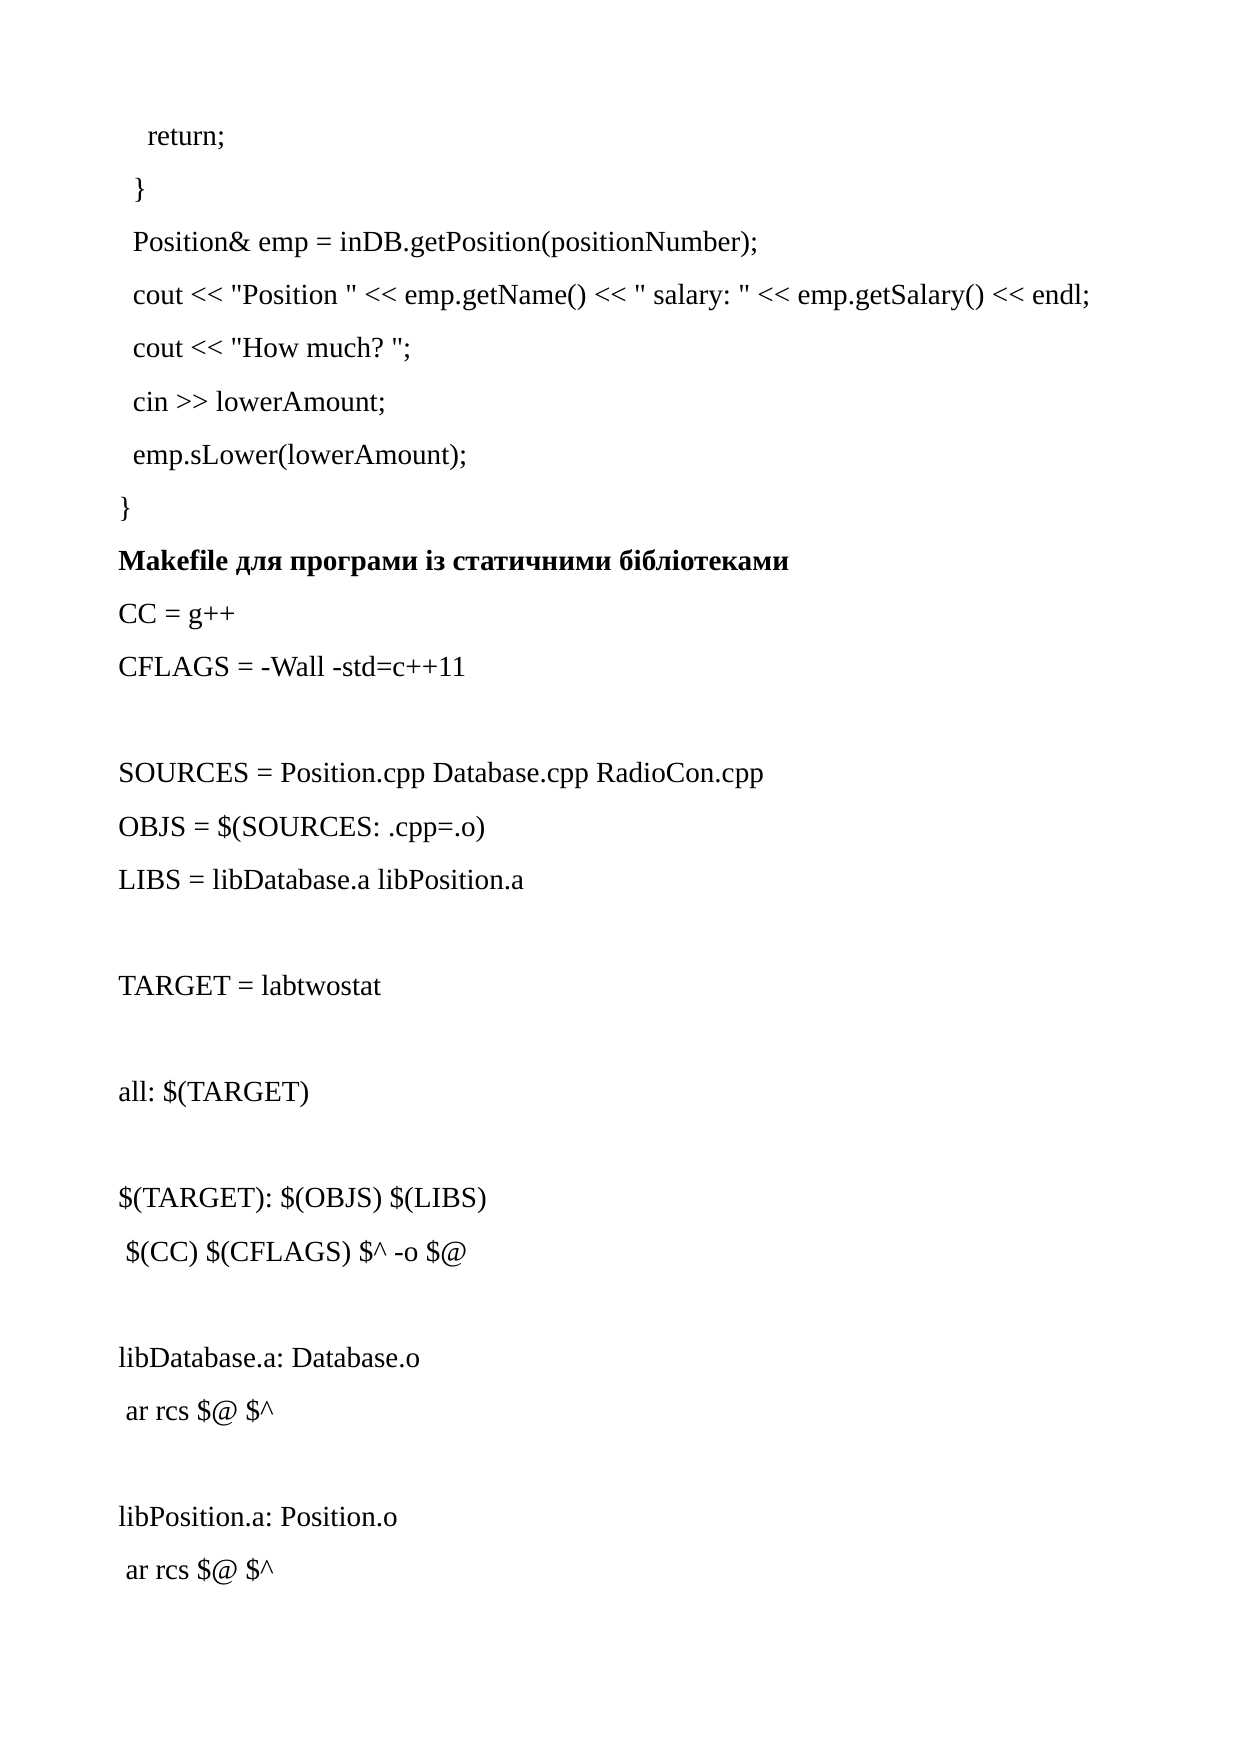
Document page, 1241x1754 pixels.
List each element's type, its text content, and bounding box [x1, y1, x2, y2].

text all: $(TARGET) [118, 1074, 1122, 1108]
text $(CC) $(CFLAGS) $^ -o $@ [118, 1234, 1122, 1267]
text } [118, 490, 1122, 523]
text cout << "Position " << emp.getName() << " salary: " << emp.getSalary() << endl; [118, 277, 1122, 311]
text Position& emp = inDB.getPosition(positionNumber); [118, 224, 1122, 258]
text cout << "How much? "; [118, 331, 1122, 364]
text ar rcs $@ $^ [118, 1552, 1122, 1586]
text libPosition.a: Position.o [118, 1499, 1122, 1533]
text TARGET = labtwostat [118, 968, 1122, 1002]
text Makefile для програми із статичними бібліотеками [118, 543, 1122, 577]
text } [118, 171, 1122, 205]
text CFLAGS = -Wall -std=c++11 [118, 649, 1122, 683]
text SOURCES = Position.cpp Database.cpp RadioCon.cpp [118, 756, 1122, 789]
text libDatabase.a: Database.o [118, 1340, 1122, 1373]
text ar rcs $@ $^ [118, 1393, 1122, 1427]
text return; [118, 118, 1122, 152]
text OBJS = $(SOURCES: .cpp=.o) [118, 809, 1122, 842]
text LIBS = libDatabase.a libPosition.a [118, 862, 1122, 895]
text $(TARGET): $(OBJS) $(LIBS) [118, 1181, 1122, 1214]
text cin >> lowerAmount; [118, 384, 1122, 417]
text emp.sLower(lowerAmount); [118, 437, 1122, 470]
text CC = g++ [118, 596, 1122, 630]
